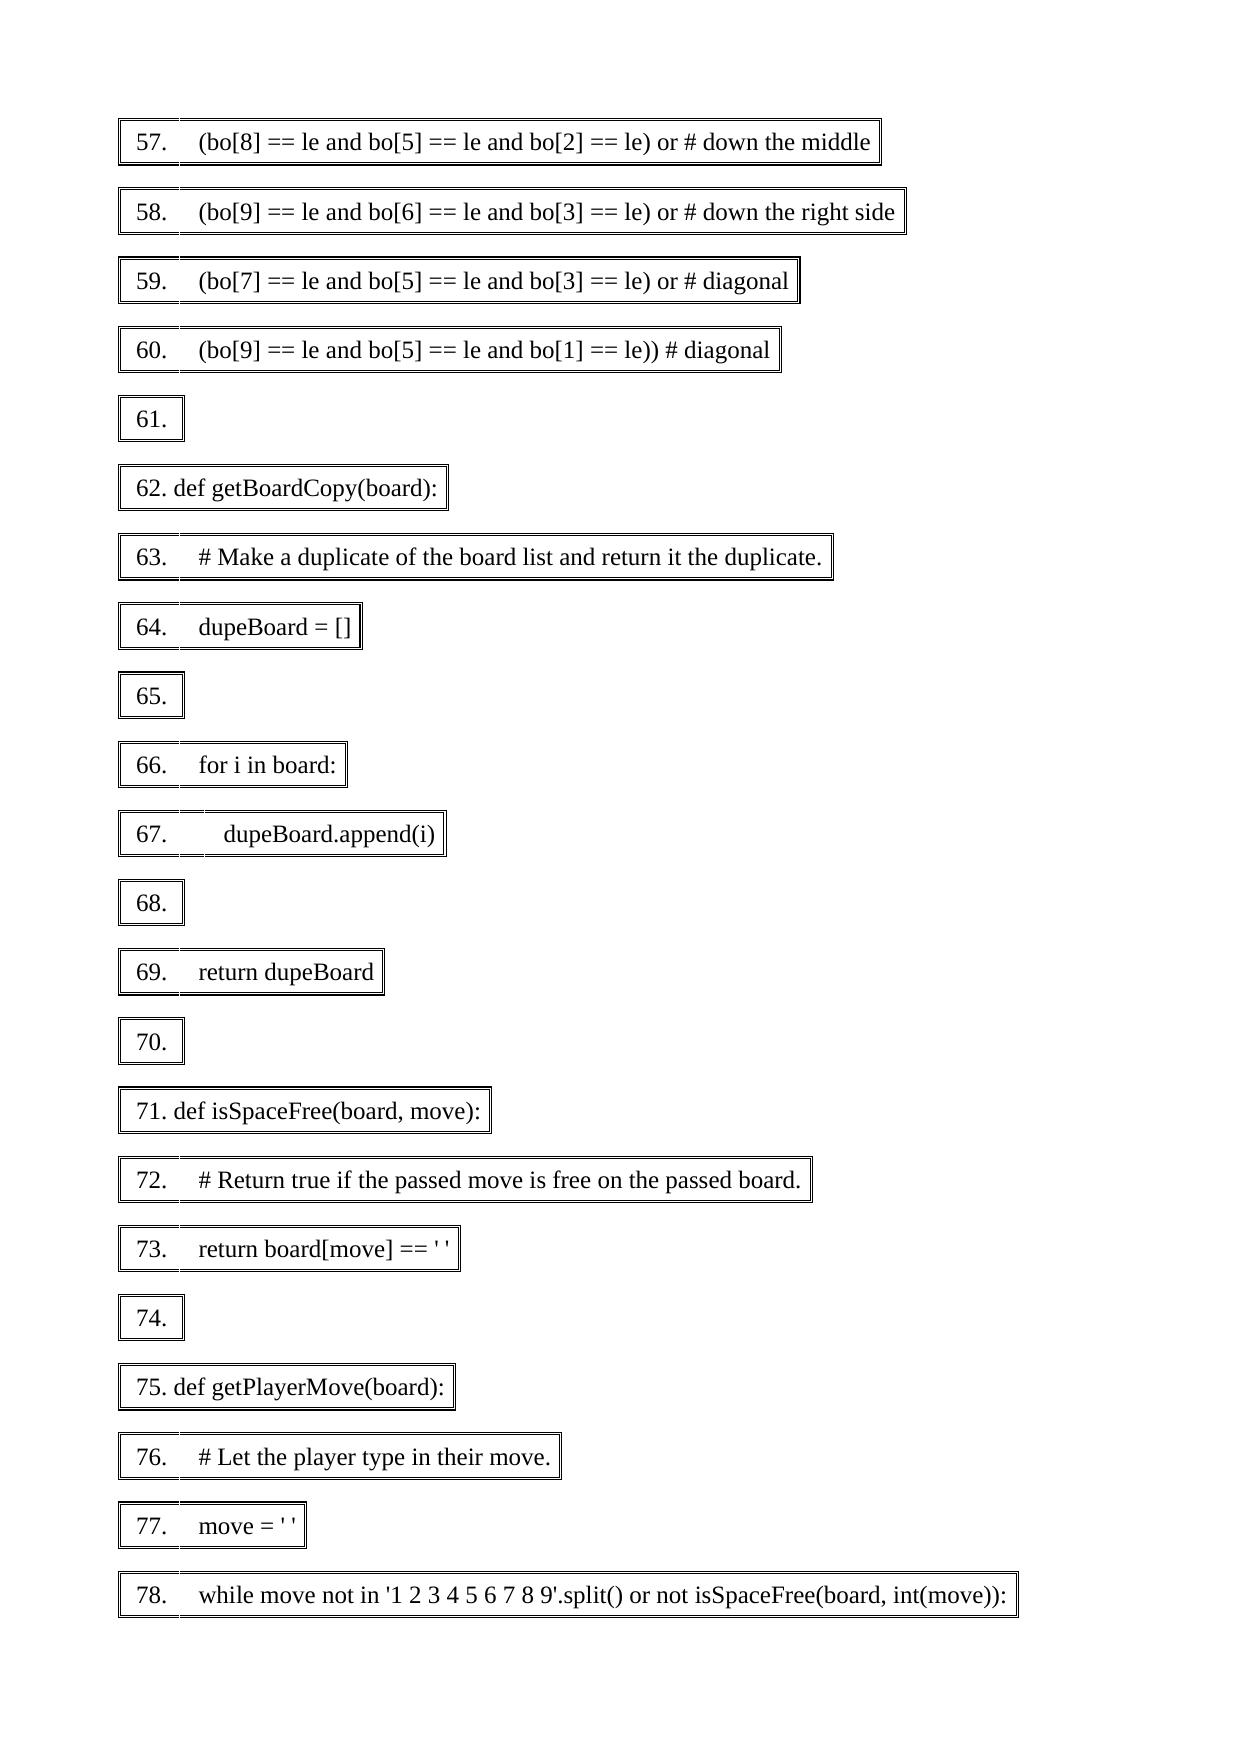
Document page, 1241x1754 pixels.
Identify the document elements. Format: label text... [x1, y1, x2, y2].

text [882, 118, 1122, 166]
text 70. [185, 1017, 1122, 1065]
text 64. dupeBoard = [] [363, 602, 1122, 650]
text 75. def getPlayerMove(board): [121, 1366, 453, 1407]
text [813, 1156, 1122, 1203]
text 73. return board[move] == ' ' [121, 1228, 458, 1269]
text 66. for i in board: [121, 744, 345, 785]
text [1019, 1571, 1122, 1618]
text [447, 810, 1122, 857]
text 57. (bo[8] == le and bo[5] == le and bo[2] == le) or # down the middle [121, 121, 879, 162]
text [185, 671, 1122, 719]
text [834, 533, 1122, 581]
text 76. # Let the player type in their move. [121, 1435, 559, 1477]
text [456, 1363, 1122, 1411]
text 77. move = ' ' [121, 1505, 304, 1546]
text [307, 1501, 1122, 1549]
text [385, 948, 1122, 996]
text 60. (bo[9] == le and bo[5] == le and bo[1] == le)) # diagonal [121, 329, 779, 370]
text 63. # Make a duplicate of the board list and return it the duplicate. [121, 536, 831, 577]
text 61. [121, 398, 182, 439]
text [185, 1294, 1122, 1341]
text 69. return dupeBoard [121, 951, 382, 992]
text [185, 879, 1122, 926]
text 68. [121, 882, 182, 923]
text 67. dupeBoard.append(i) [121, 813, 443, 854]
text [492, 1086, 1122, 1134]
text [185, 395, 1122, 442]
text 59. (bo[7] == le and bo[5] == le and bo[3] == le) or # diagonal [121, 260, 797, 301]
text [562, 1432, 1122, 1480]
text [449, 464, 1122, 511]
text 72. # Return true if the passed move is free on the passed board. [121, 1159, 810, 1200]
text 74. [121, 1297, 182, 1338]
text 71. def isSpaceFree(board, move): [121, 1090, 489, 1131]
text 65. [121, 675, 182, 716]
text 78. while move not in '1 2 3 4 5 6 7 8 9'.split() or not isSpaceFree(board, int(move)): [121, 1574, 1016, 1615]
text [782, 326, 1122, 373]
text [801, 256, 1122, 304]
text [461, 1225, 1122, 1272]
text 62. def getBoardCopy(board): [121, 467, 446, 508]
text [348, 741, 1122, 788]
text 58. (bo[9] == le and bo[6] == le and bo[3] == le) or # down the right side [907, 187, 1122, 235]
